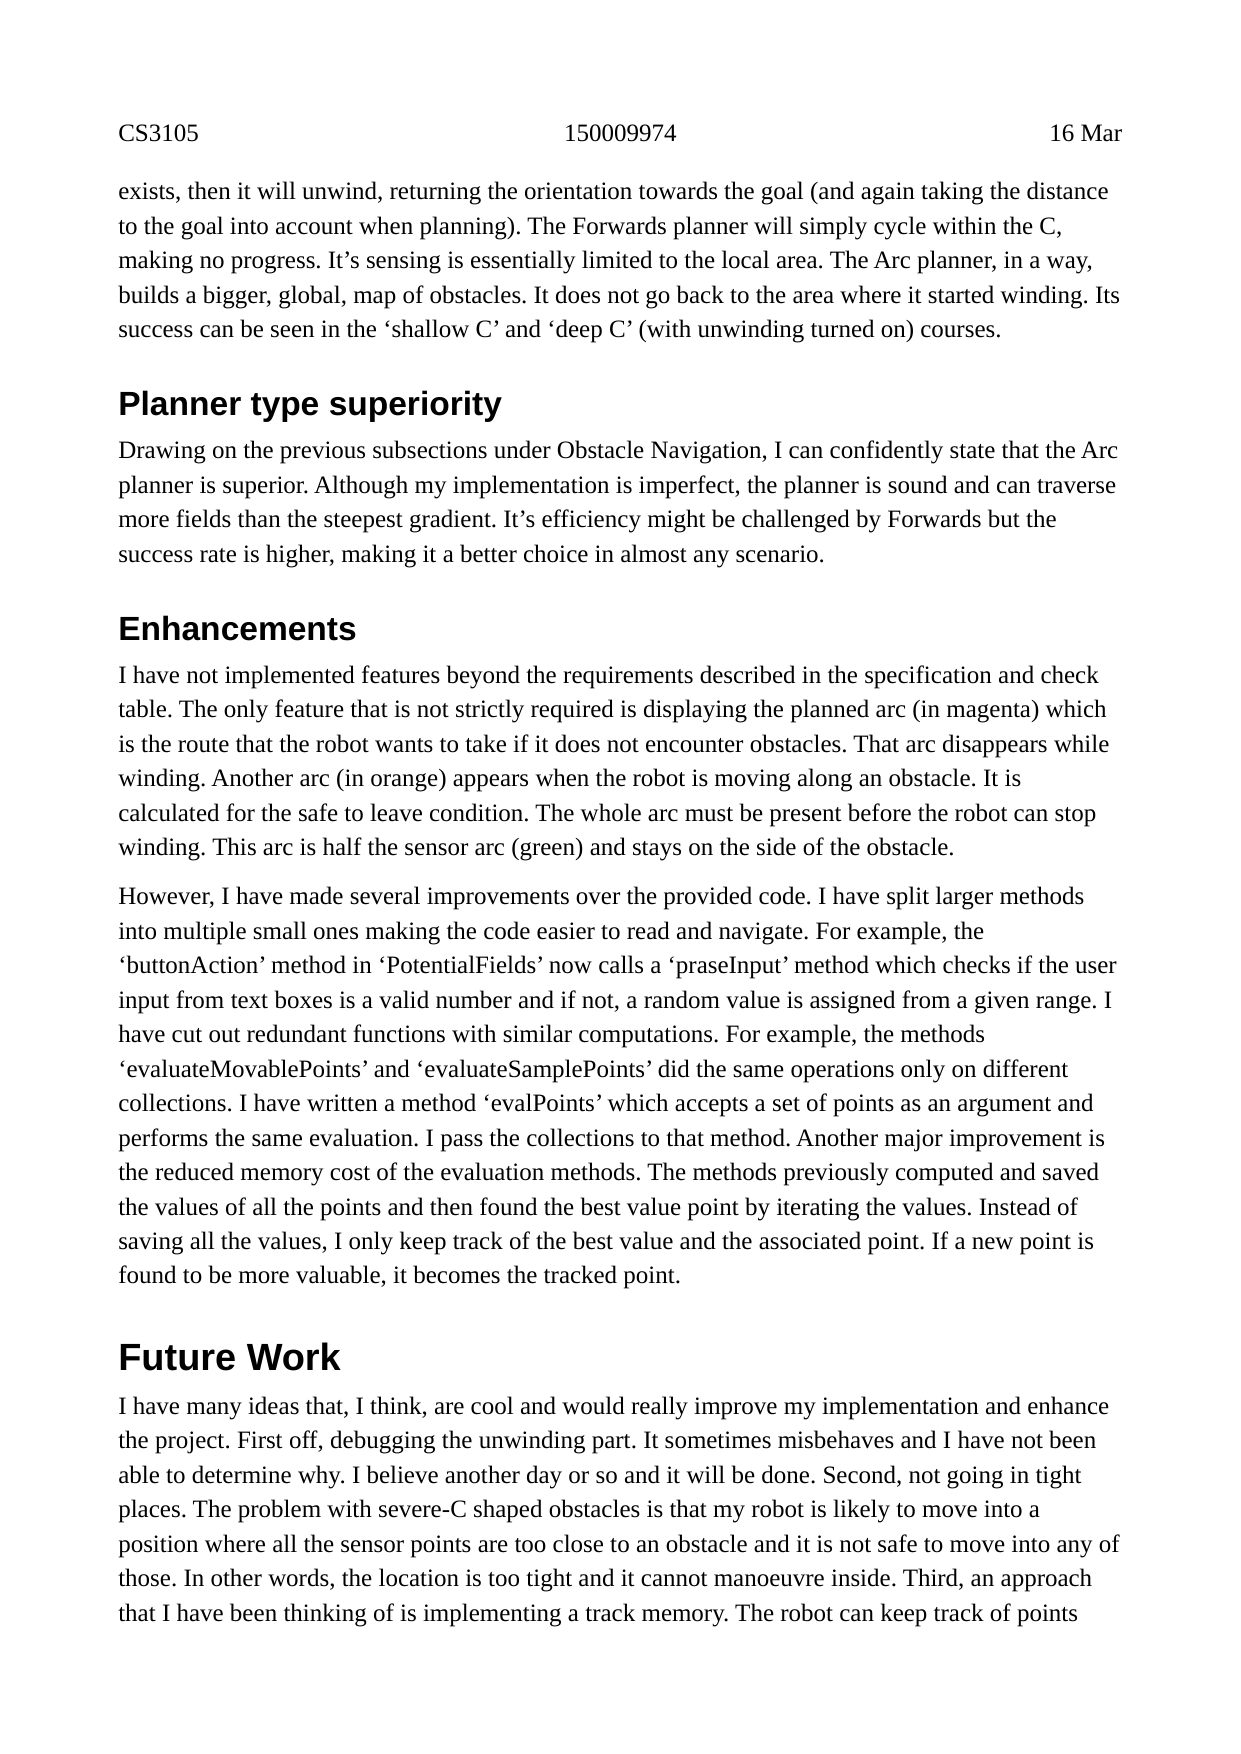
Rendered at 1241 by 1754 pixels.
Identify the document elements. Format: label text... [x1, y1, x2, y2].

subtitle Enhancements [118, 609, 1122, 647]
text exists, then it will unwind, returning the orientation towards the goal (and again taking the distance to the goal into account when planning). The Forwards planner will simply cycle within the C, making no progress. It’s sensing is essentially limited to the local area. The Arc planner, in a way, builds a bigger, global, map of obstacles. It does not go back to the area where it started winding. Its success can be seen in the ‘shallow C’ and ‘deep C’ (with unwinding turned on) courses. [118, 176, 1122, 343]
text Drawing on the previous subsections under Obstacle Navigation, I can confidently state that the Arc planner is superior. Although my implementation is imperfect, the planner is sound and can traverse more fields than the steepest gradient. It’s efficiency might be challenged by Forwards but the success rate is higher, making it a better choice in almost any scenario. [118, 435, 1122, 567]
text However, I have made several improvements over the provided code. I have split larger methods into multiple small ones making the code easier to read and navigate. For example, the ‘buttonAction’ method in ‘PotentialFields’ now calls a ‘praseInput’ method which checks if the user input from text boxes is a valid number and if not, a random value is assigned from a given range. I have cut out redundant functions with similar computations. For example, the methods ‘evaluateMovablePoints’ and ‘evaluateSamplePoints’ did the same operations only on different collections. I have written a method ‘evalPoints’ which accepts a set of points as an argument and performs the same evaluation. I pass the collections to that method. Another major improvement is the reduced memory cost of the evaluation methods. The methods previously computed and saved the values of all the points and then found the best value point by iterating the values. Instead of saving all the values, I only keep track of the best value and the associated point. If a new point is found to be more valuable, it becomes the tracked point. [118, 881, 1122, 1289]
subtitle Planner type superiority [118, 384, 1122, 423]
subtitle Future Work [118, 1334, 1122, 1378]
text I have many ideas that, I think, are cool and would really improve my implementation and enhance the project. First off, debugging the unwinding part. It sometimes misbehaves and I have not been able to determine why. I believe another day or so and it will be done. Second, not going in tight places. The problem with severe-C shaped obstacles is that my robot is likely to move into a position where all the sensor points are too close to an obstacle and it is not safe to move into any of those. In other words, the location is too tight and it cannot manoeuvre inside. Third, an approach that I have been thinking of is implementing a track memory. The robot can keep track of points [118, 1391, 1122, 1626]
text I have not implemented features beyond the requirements described in the specification and check table. The only feature that is not strictly required is displaying the planned arc (in magenta) which is the route that the robot wants to take if it does not encounter obstacles. That arc disappears while winding. Another arc (in orange) appears when the robot is moving along an obstacle. It is calculated for the safe to leave condition. The whole arc must be present before the robot can stop winding. This arc is half the sensor arc (green) and stays on the side of the obstacle. [118, 660, 1122, 861]
